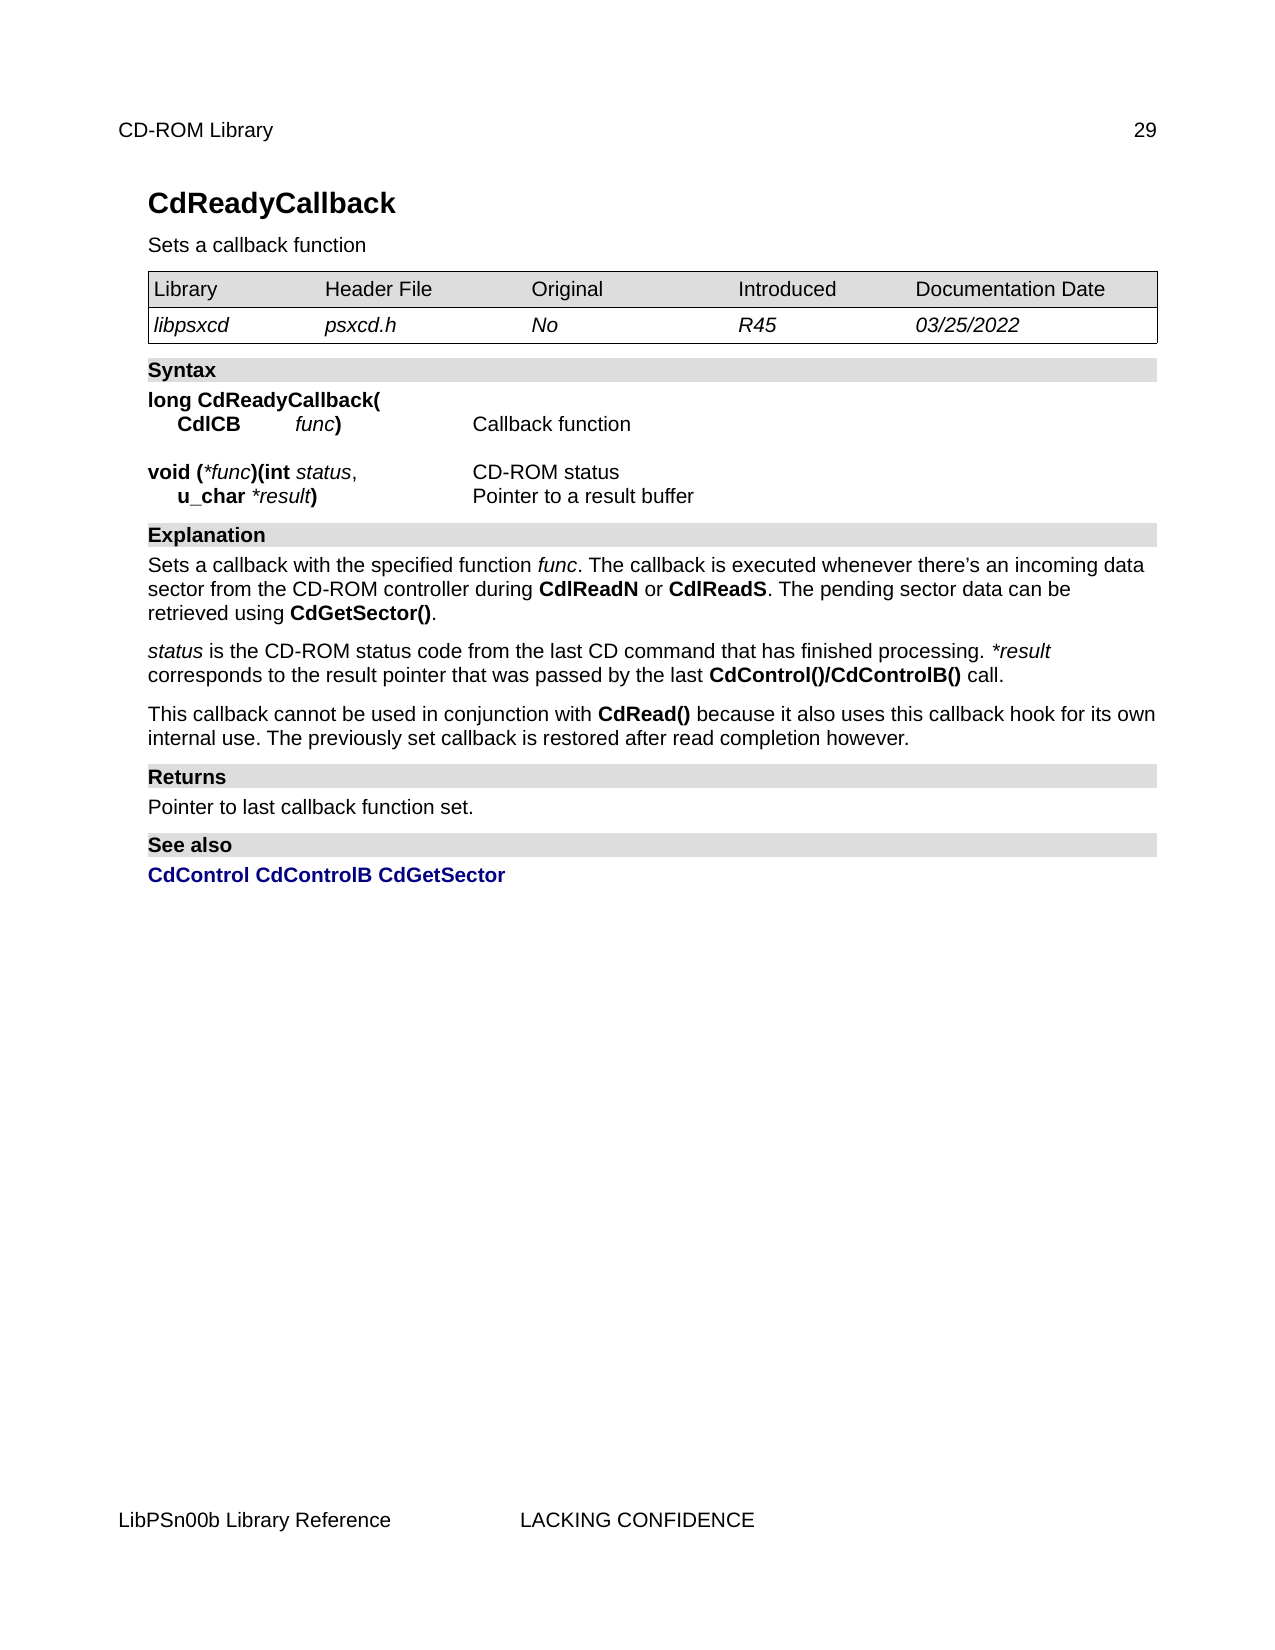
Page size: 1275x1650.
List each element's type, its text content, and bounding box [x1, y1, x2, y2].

subtitle CdReadyCallback [148, 186, 1157, 220]
subtitle Explanation [148, 523, 1157, 547]
text libpsxcd psxcd.h No R45 03/25/2022 [149, 308, 1157, 343]
text u_char *result) Pointer to a result buffer [148, 484, 1157, 508]
text CdControl CdControlB CdGetSector [148, 863, 1157, 887]
text void (*func)(int status, CD-ROM status [148, 460, 1157, 484]
text Pointer to last callback function set. [148, 794, 1157, 818]
subtitle Syntax [148, 358, 1157, 382]
subtitle Returns [148, 764, 1157, 788]
text This callback cannot be used in conjunction with CdRead() because it also uses this callback hook for its own internal use. The previously set callback is restored after read completion however. [148, 702, 1157, 750]
text long CdReadyCallback( [148, 388, 1157, 412]
text Library Header File Original Introduced Documentation Date [149, 272, 1157, 307]
subtitle See also [148, 833, 1157, 857]
text Sets a callback with the specified function func. The callback is executed whenever there’s an incoming data sector from the CD-ROM controller during CdlReadN or CdlReadS. The pending sector data can be retrieved using CdGetSector(). [148, 552, 1157, 624]
text status is the CD-ROM status code from the last CD command that has finished processing. *result corresponds to the result pointer that was passed by the last CdControl()/CdControlB() call. [148, 639, 1157, 687]
text CdlCB func) Callback function [148, 412, 1157, 436]
text Sets a callback function [148, 232, 1157, 256]
